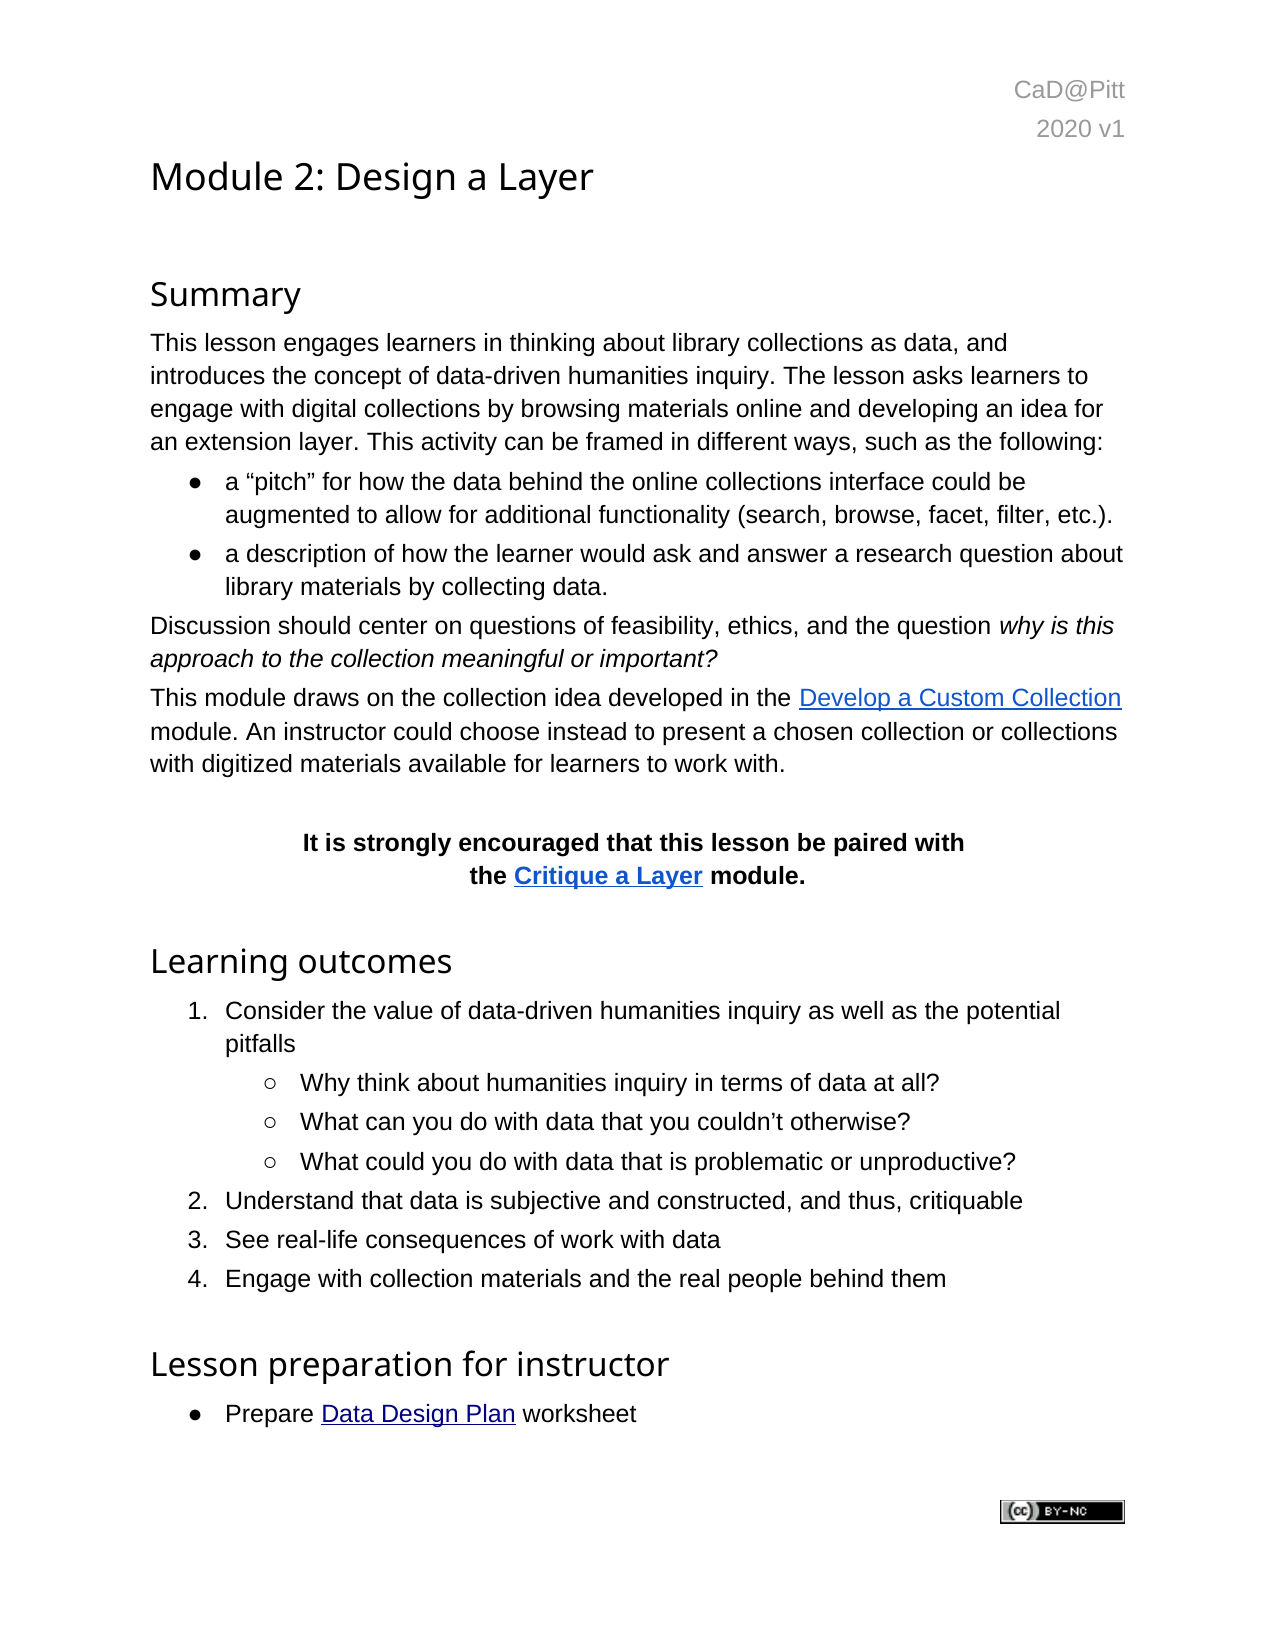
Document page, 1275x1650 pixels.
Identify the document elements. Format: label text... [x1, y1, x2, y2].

subtitle Learning outcomes [150, 938, 1125, 983]
list What can you do with data that you couldn’t otherwise? [262, 1107, 1125, 1136]
list Engage with collection materials and the real people behind them [187, 1264, 1125, 1293]
text It is strongly encouraged that this lesson be paired with the Critique a Layer module. [150, 828, 1125, 890]
list a “pitch” for how the data behind the online collections interface could be augmented to allow for additional functionality (search, browse, facet, filter, etc.). [187, 467, 1125, 528]
subtitle Summary [150, 270, 1125, 316]
list What could you do with data that is problematic or unproductive? [262, 1147, 1125, 1175]
list a description of how the learner would ask and answer a research question about library materials by collecting data. [187, 539, 1125, 601]
subtitle Module 2: Design a Layer [150, 150, 1125, 201]
text This module draws on the collection idea developed in the Develop a Custom Collection module. An instructor could choose instead to present a chosen collection or collections with digitized materials available for learners to work with. [150, 683, 1125, 778]
list Understand that data is subjective and constructed, and thus, critiquable [187, 1186, 1125, 1214]
text This lesson engages learners in thinking about library collections as data, and introduces the concept of data-driven humanities inquiry. The lesson asks learners to engage with digital collections by browsing materials online and developing an idea for an extension layer. This activity can be framed in different ways, such as the following: [150, 328, 1125, 456]
list Prepare Data Design Plan worksheet [187, 1399, 1125, 1428]
list See real-life consequences of work with data [187, 1225, 1125, 1254]
list Why think about humanities inquiry in terms of data at all? [262, 1068, 1125, 1097]
subtitle Lesson preparation for instructor [150, 1341, 1125, 1387]
list Consider the value of data-driven humanities inquiry as well as the potential pitfalls [187, 996, 1125, 1057]
text Discussion should center on questions of feasibility, ethics, and the question why is this approach to the collection meaningful or important? [150, 611, 1125, 673]
